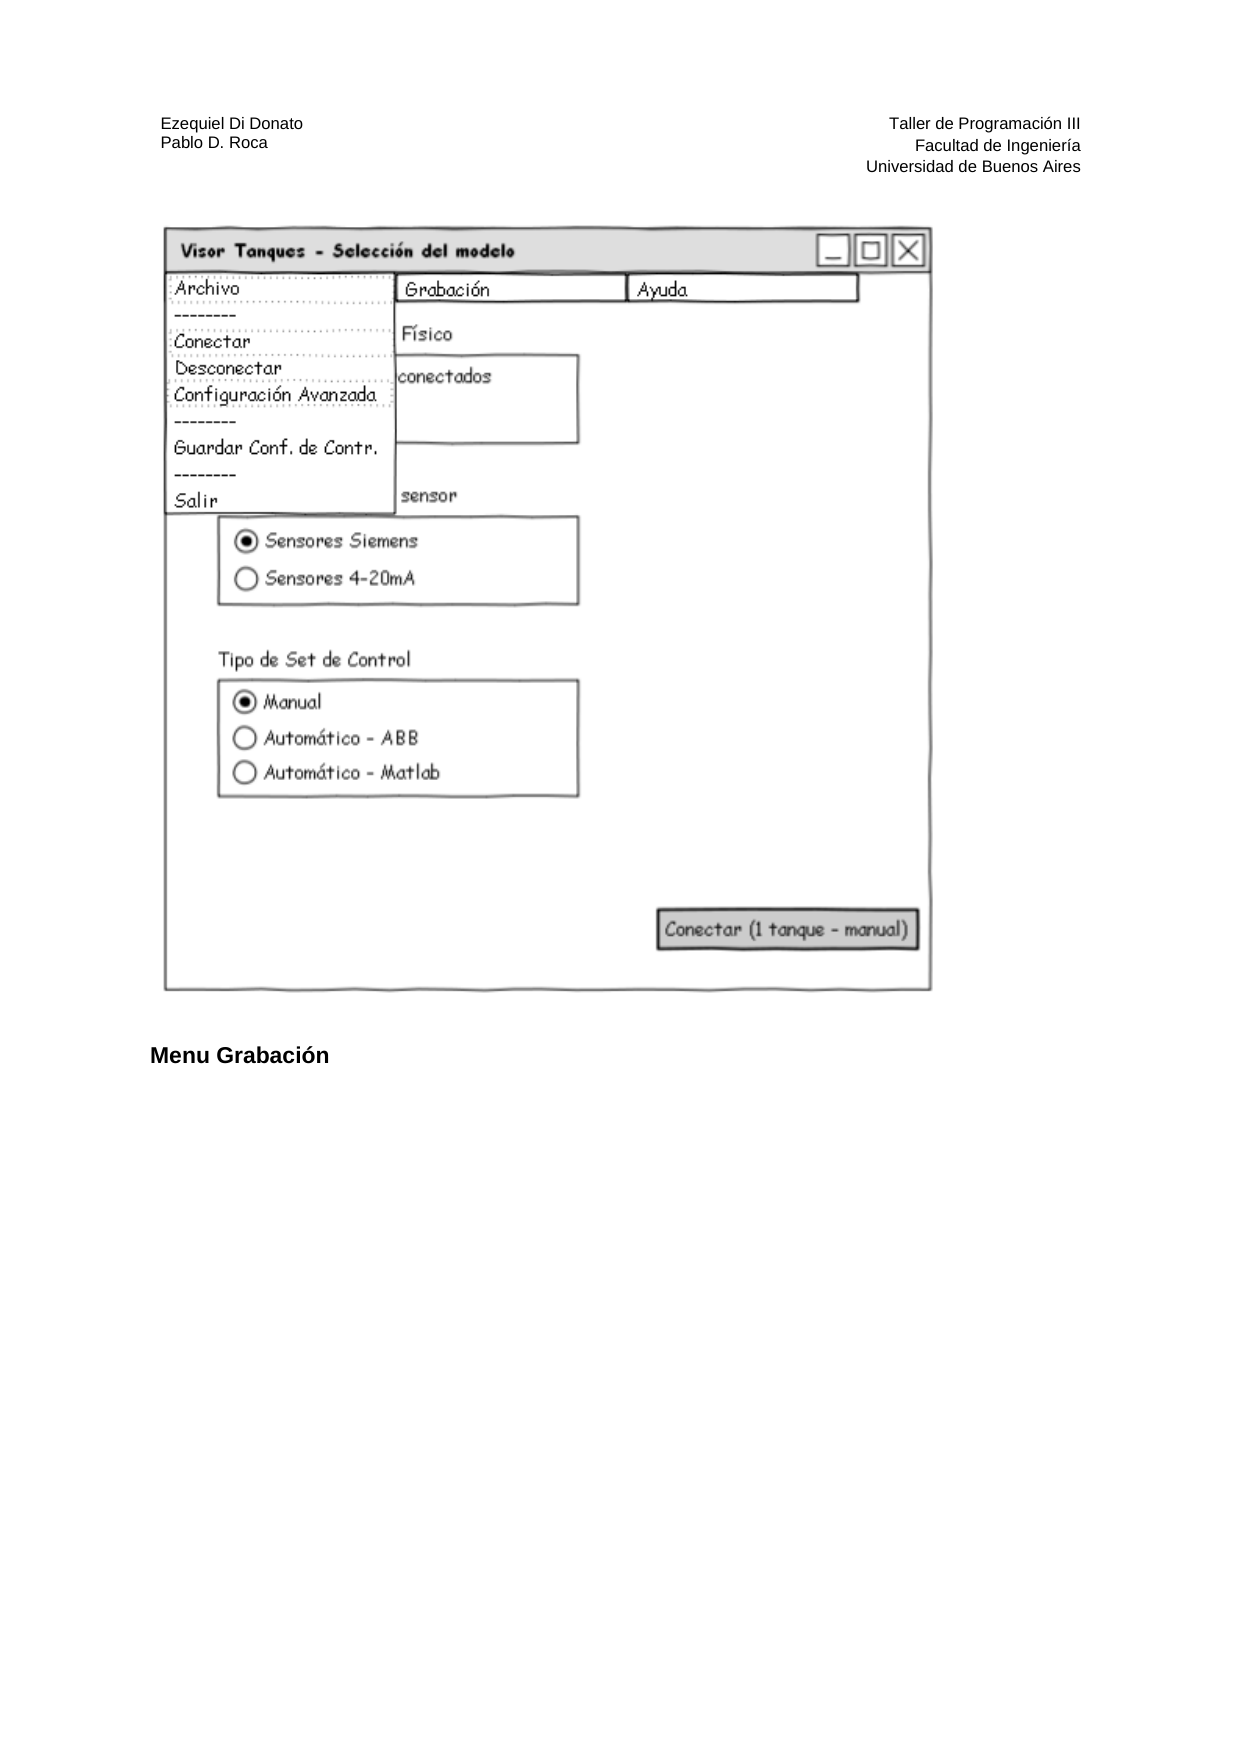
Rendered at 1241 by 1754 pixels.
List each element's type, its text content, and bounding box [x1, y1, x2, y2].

text Menu Grabación [150, 1043, 1090, 1069]
picture [150, 213, 947, 1010]
